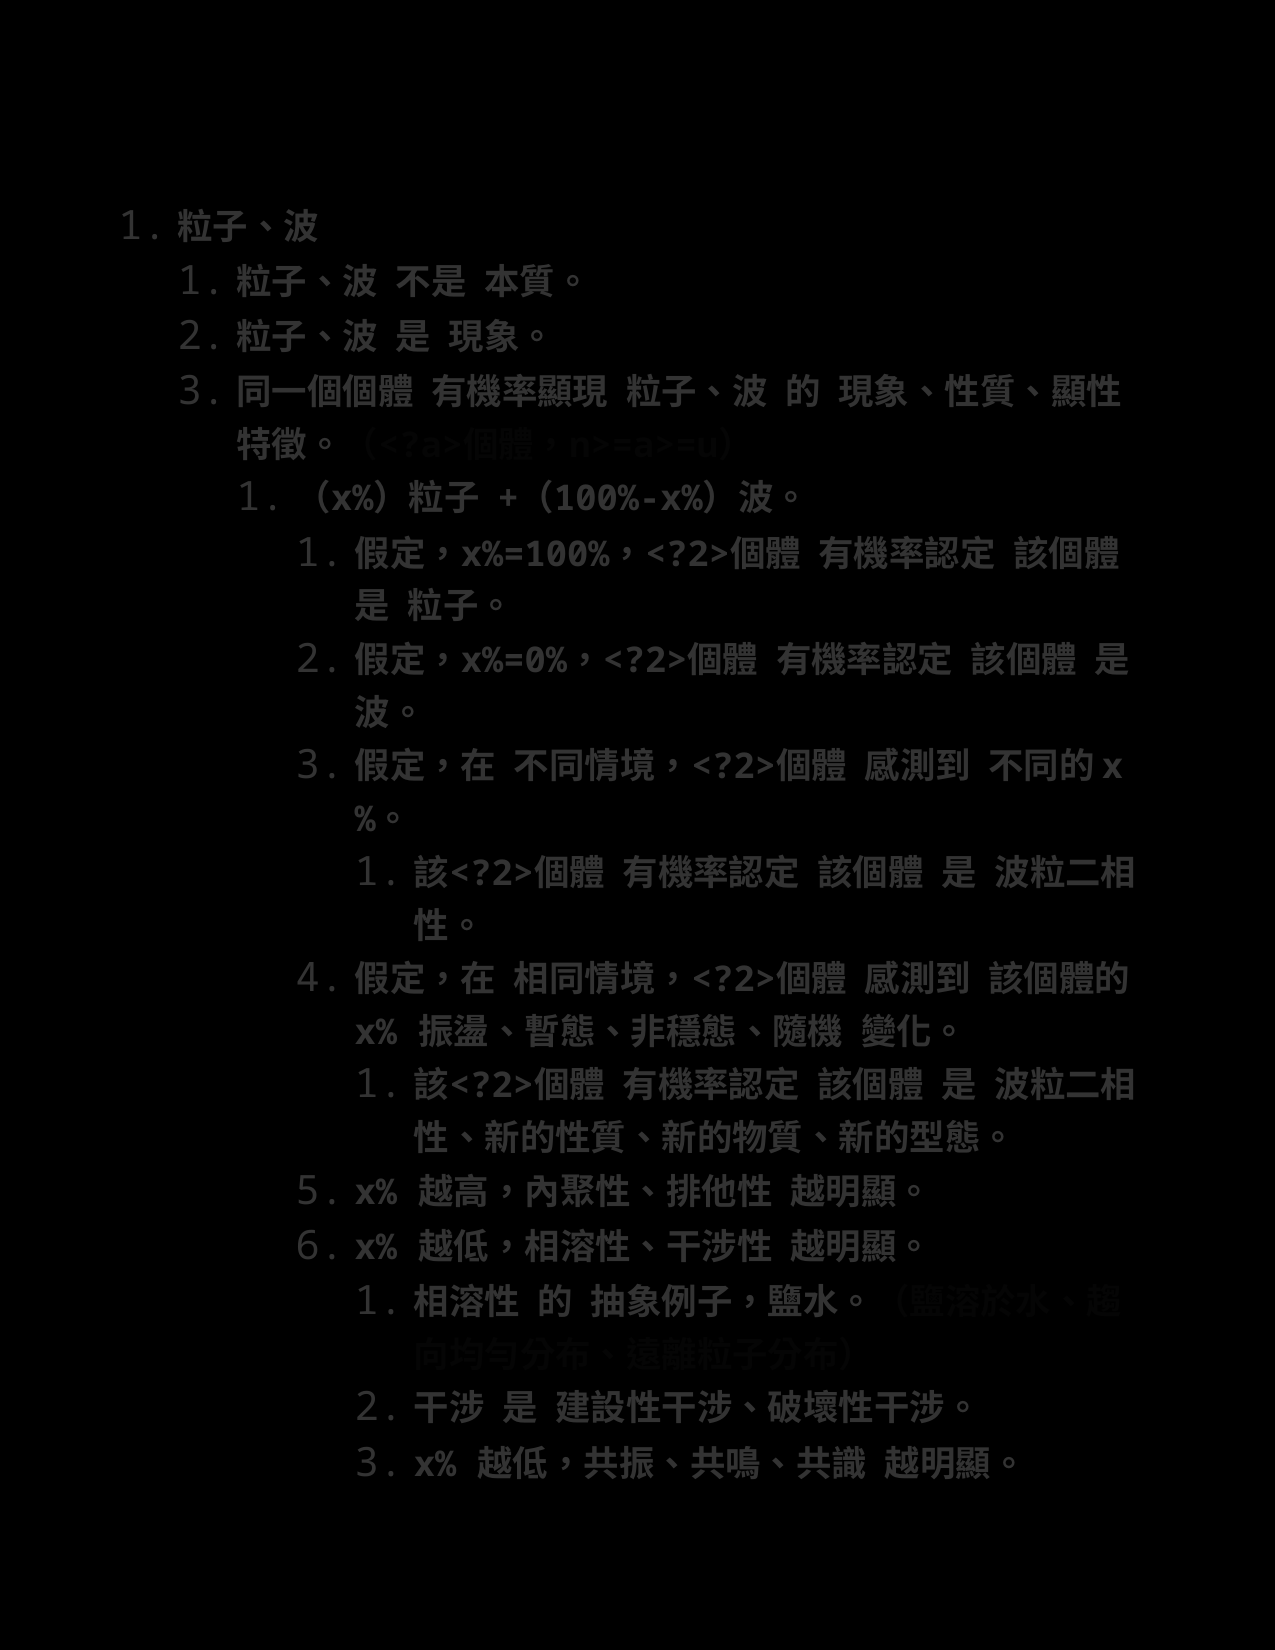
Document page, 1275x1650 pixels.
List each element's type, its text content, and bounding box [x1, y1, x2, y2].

list 假定，在 不同情境，<?2>個體 感測到 不同的x%。 [295, 735, 1157, 842]
list 干涉 是 建設性干涉、破壞性干涉。 [354, 1378, 1157, 1433]
list x% 越低，相溶性、干涉性 越明顯。 [295, 1216, 1157, 1271]
list 粒子、波 不是 本質。 [177, 251, 1157, 306]
list 假定，在 相同情境，<?2>個體 感測到 該個體的 x% 振盪、暫態、非穩態、隨機 變化。 [295, 948, 1157, 1055]
list 粒子、波 是 現象。 [177, 306, 1157, 361]
list 該<?2>個體 有機率認定 該個體 是 波粒二相性。 [354, 842, 1157, 948]
list 相溶性 的 抽象例子，鹽水。（鹽溶於水、趨向均勻分布、遠離粒子分布） [354, 1271, 1157, 1378]
list （x%）粒子 +（100%-x%）波。 [236, 468, 1157, 523]
list 該<?2>個體 有機率認定 該個體 是 波粒二相性、新的性質、新的物質、新的型態。 [354, 1055, 1157, 1161]
list 假定，x%=100%，<?2>個體 有機率認定 該個體 是 粒子。 [295, 523, 1157, 629]
list 假定，x%=0%，<?2>個體 有機率認定 該個體 是 波。 [295, 629, 1157, 735]
list x% 越低，共振、共鳴、共識 越明顯。 [354, 1433, 1157, 1488]
list 粒子、波 [118, 196, 1157, 251]
list 同一個個體 有機率顯現 粒子、波 的 現象、性質、顯性特徵。（<?a>個體，n>=a>=u） [177, 361, 1157, 468]
list x% 越高，內聚性、排他性 越明顯。 [295, 1161, 1157, 1216]
